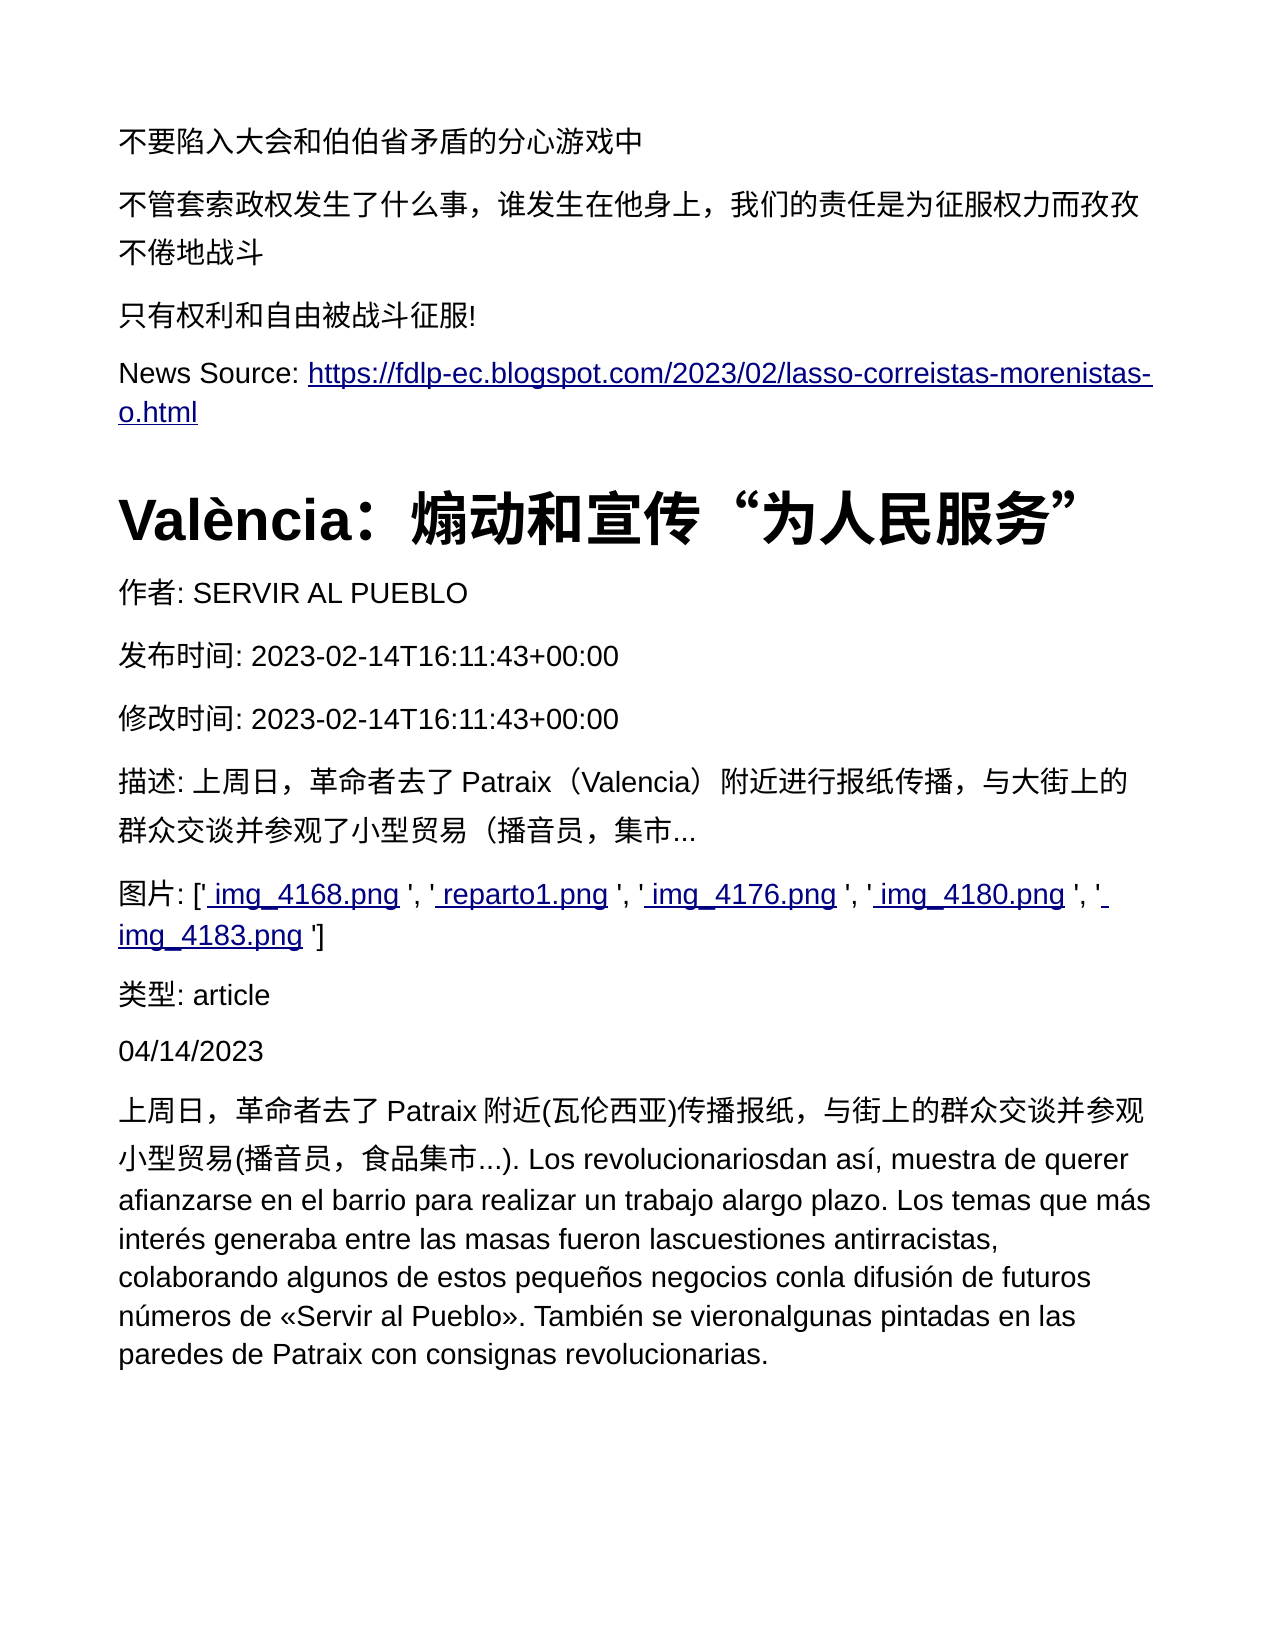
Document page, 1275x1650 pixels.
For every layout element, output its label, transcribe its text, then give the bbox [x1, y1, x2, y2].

text 04/14/2023 [118, 1034, 1157, 1068]
text 只有权利和自由被战斗征服! [118, 293, 1157, 335]
text 图片: [' img_4168.png ', ' reparto1.png ', ' img_4176.png ', ' img_4180.png ', ' img_4183.png '] [118, 871, 1157, 952]
text News Source: https://fdlp-ec.blogspot.com/2023/02/lasso-correistas-morenistas-o.html [118, 356, 1157, 428]
text 类型: article [118, 971, 1157, 1013]
text 上周日，革命者去了Patraix附近(瓦伦西亚)传播报纸，与街上的群众交谈并参观小型贸易(播音员，食品集市...). Los revolucionariosdan así, muestra de querer afianzarse en el barrio para realizar un trabajo alargo plazo. Los temas que más interés generaba entre las masas fueron lascuestiones antirracistas, colaborando algunos de estos pequeños negocios conla difusión de futuros números de «Servir al Pueblo». También se vieronalgunas pintadas en las paredes de Patraix con consignas revolucionarias. [118, 1087, 1157, 1371]
text 描述: 上周日，革命者去了Patraix（Valencia）附近进行报纸传播，与大街上的群众交谈并参观了小型贸易（播音员，集市... [118, 759, 1157, 850]
text 修改时间: 2023-02-14T16:11:43+00:00 [118, 696, 1157, 738]
text 发布时间: 2023-02-14T16:11:43+00:00 [118, 633, 1157, 675]
subtitle València：煽动和宣传“为人民服务” [118, 473, 1157, 557]
text 作者: SERVIR AL PUEBLO [118, 570, 1157, 612]
text 不要陷入大会和伯伯省矛盾的分心游戏中 [118, 118, 1157, 160]
text 不管套索政权发生了什么事，谁发生在他身上，我们的责任是为征服权力而孜孜不倦地战斗 [118, 181, 1157, 272]
